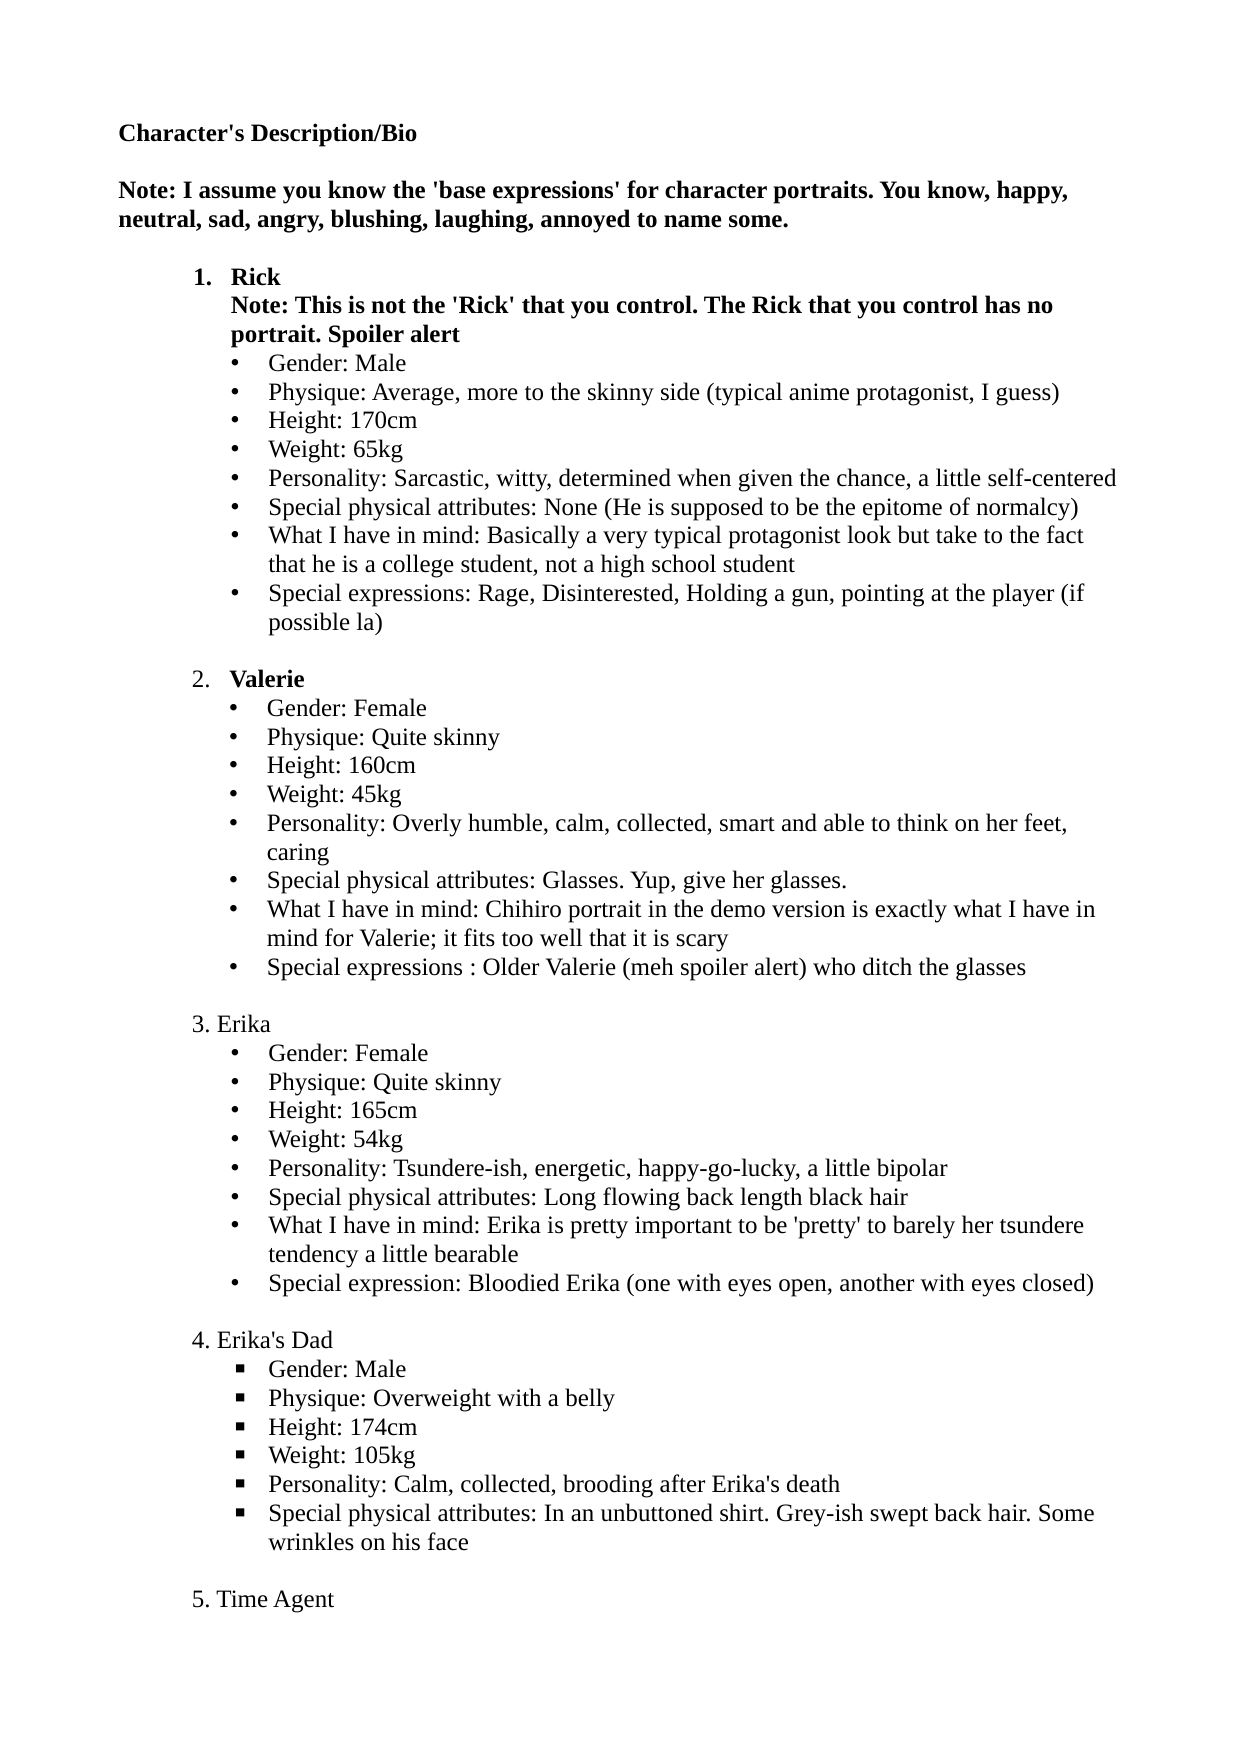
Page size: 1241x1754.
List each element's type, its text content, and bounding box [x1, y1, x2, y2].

list Personality: Sarcastic, witty, determined when given the chance, a little self-centered [231, 463, 1122, 492]
list Personality: Tsundere-ish, energetic, happy-go-lucky, a little bipolar [231, 1153, 1122, 1182]
list Weight: 54kg [231, 1124, 1122, 1153]
list Weight: 105kg [231, 1441, 1122, 1469]
list Gender: Male [231, 1354, 1122, 1383]
list What I have in mind: Chihiro portrait in the demo version is exactly what I have in mind for Valerie; it fits too well that it is scary [229, 894, 1122, 952]
list Height: 160cm [229, 751, 1122, 779]
list Rick [193, 262, 1122, 291]
list Physique: Quite skinny [231, 1067, 1122, 1096]
list Gender: Female [231, 1038, 1122, 1067]
list Physique: Overweight with a belly [231, 1383, 1122, 1412]
list Height: 165cm [231, 1096, 1122, 1124]
list Height: 174cm [231, 1412, 1122, 1441]
list Gender: Female [229, 693, 1122, 722]
text 3. Erika [118, 1009, 1122, 1038]
list What I have in mind: Erika is pretty important to be 'pretty' to barely her tsundere tendency a little bearable [231, 1211, 1122, 1268]
list Special physical attributes: In an unbuttoned shirt. Grey-ish swept back hair. Some wrinkles on his face [231, 1498, 1122, 1556]
list Special physical attributes: Glasses. Yup, give her glasses. [229, 866, 1122, 894]
list Height: 170cm [231, 406, 1122, 434]
list Special expressions: Rage, Disinterested, Holding a gun, pointing at the player (if possible la) [231, 578, 1122, 636]
text Note: I assume you know the 'base expressions' for character portraits. You know, happy, neutral, sad, angry, blushing, laughing, annoyed to name some. [118, 176, 1122, 233]
list Special expressions : Older Valerie (meh spoiler alert) who ditch the glasses [229, 952, 1122, 981]
list Special physical attributes: None (He is supposed to be the epitome of normalcy) [231, 492, 1122, 521]
list Special physical attributes: Long flowing back length black hair [231, 1182, 1122, 1211]
text 2. Valerie [118, 664, 1122, 693]
list Personality: Overly humble, calm, collected, smart and able to think on her feet, caring [229, 808, 1122, 866]
text Character's Description/Bio [118, 118, 1122, 147]
text 5. Time Agent [118, 1584, 1122, 1613]
text 4. Erika's Dad [118, 1326, 1122, 1354]
list What I have in mind: Basically a very typical protagonist look but take to the fact that he is a college student, not a high school student [231, 521, 1122, 578]
list Note: This is not the 'Rick' that you control. The Rick that you control has no portrait. Spoiler alert [193, 291, 1122, 348]
list Physique: Quite skinny [229, 722, 1122, 751]
list Special expression: Bloodied Erika (one with eyes open, another with eyes closed) [231, 1268, 1122, 1297]
list Gender: Male [231, 348, 1122, 377]
list Weight: 65kg [231, 434, 1122, 463]
list Weight: 45kg [229, 779, 1122, 808]
list Personality: Calm, collected, brooding after Erika's death [231, 1469, 1122, 1498]
list Physique: Average, more to the skinny side (typical anime protagonist, I guess) [231, 377, 1122, 406]
